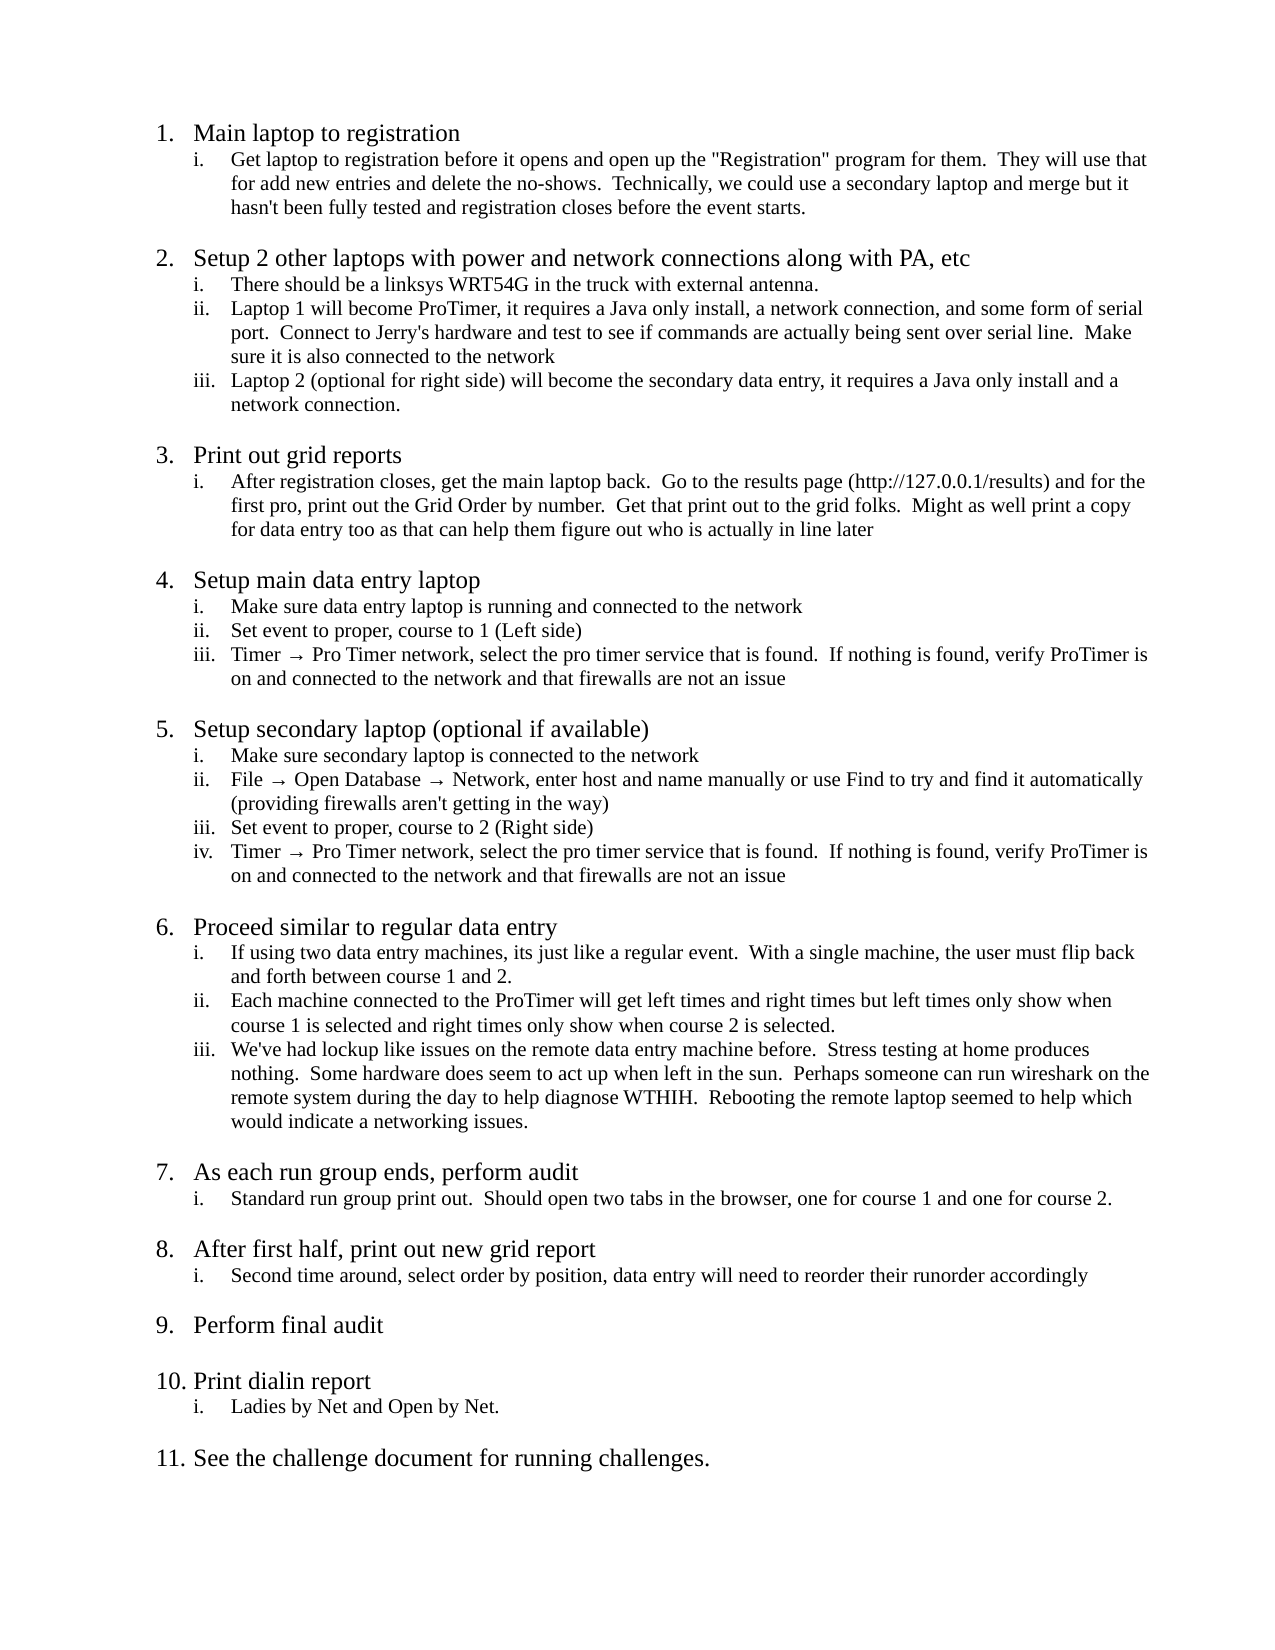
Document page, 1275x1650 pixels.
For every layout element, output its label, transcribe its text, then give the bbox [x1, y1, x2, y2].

list Setup main data entry laptop [156, 565, 1157, 594]
list Second time around, select order by position, data entry will need to reorder their runorder accordingly [193, 1262, 1157, 1287]
list Ladies by Net and Open by Net. [193, 1394, 1157, 1418]
list Print out grid reports [156, 440, 1157, 469]
list Set event to proper, course to 1 (Left side) [193, 618, 1157, 642]
list Print dialin report [156, 1366, 1157, 1394]
list Timer → Pro Timer network, select the pro timer service that is found. If nothing is found, verify ProTimer is on and connected to the network and that firewalls are not an issue [193, 839, 1157, 887]
list After first half, print out new grid report [156, 1234, 1157, 1262]
list If using two data entry machines, its just like a regular event. With a single machine, the user must flip back and forth between course 1 and 2. [193, 940, 1157, 988]
list Timer → Pro Timer network, select the pro timer service that is found. If nothing is found, verify ProTimer is on and connected to the network and that firewalls are not an issue [193, 642, 1157, 690]
list There should be a linksys WRT54G in the truck with external antenna. [193, 272, 1157, 296]
list Set event to proper, course to 2 (Right side) [193, 815, 1157, 839]
list Setup secondary laptop (optional if available) [156, 714, 1157, 743]
list File → Open Database → Network, enter host and name manually or use Find to try and find it automatically (providing firewalls aren't getting in the way) [193, 767, 1157, 815]
list See the challenge document for running challenges. [156, 1443, 1157, 1471]
list Make sure secondary laptop is connected to the network [193, 743, 1157, 767]
list Perform final audit [156, 1311, 1157, 1339]
list We've had lockup like issues on the remote data entry machine before. Stress testing at home produces nothing. Some hardware does seem to act up when left in the sun. Perhaps someone can run wireshark on the remote system during the day to help diagnose WTHIH. Rebooting the remote laptop seemed to help which would indicate a networking issues. [193, 1037, 1157, 1133]
list Laptop 2 (optional for right side) will become the secondary data entry, it requires a Java only install and a network connection. [193, 368, 1157, 416]
list Standard run group print out. Should open two tabs in the browser, one for course 1 and one for course 2. [193, 1186, 1157, 1210]
list Laptop 1 will become ProTimer, it requires a Java only install, a network connection, and some form of serial port. Connect to Jerry's hardware and test to see if commands are actually being sent over serial line. Make sure it is also connected to the network [193, 296, 1157, 368]
list Each machine connected to the ProTimer will get left times and right times but left times only show when course 1 is selected and right times only show when course 2 is selected. [193, 988, 1157, 1037]
list As each run group ends, perform audit [156, 1157, 1157, 1186]
list Setup 2 other laptops with power and network connections along with PA, etc [156, 243, 1157, 272]
list After registration closes, get the main laptop back. Go to the results page (http://127.0.0.1/results) and for the first pro, print out the Grid Order by number. Get that print out to the grid folks. Might as well print a copy for data entry too as that can help them figure out who is actually in line later [193, 469, 1157, 541]
list Get laptop to registration before it opens and open up the "Registration" program for them. They will use that for add new entries and delete the no-shows. Technically, we could use a secondary laptop and merge but it hasn't been fully tested and registration closes before the event starts. [193, 147, 1157, 219]
list Main laptop to registration [156, 118, 1157, 147]
list Proceed similar to regular data entry [156, 912, 1157, 940]
list Make sure data entry laptop is running and connected to the network [193, 594, 1157, 618]
